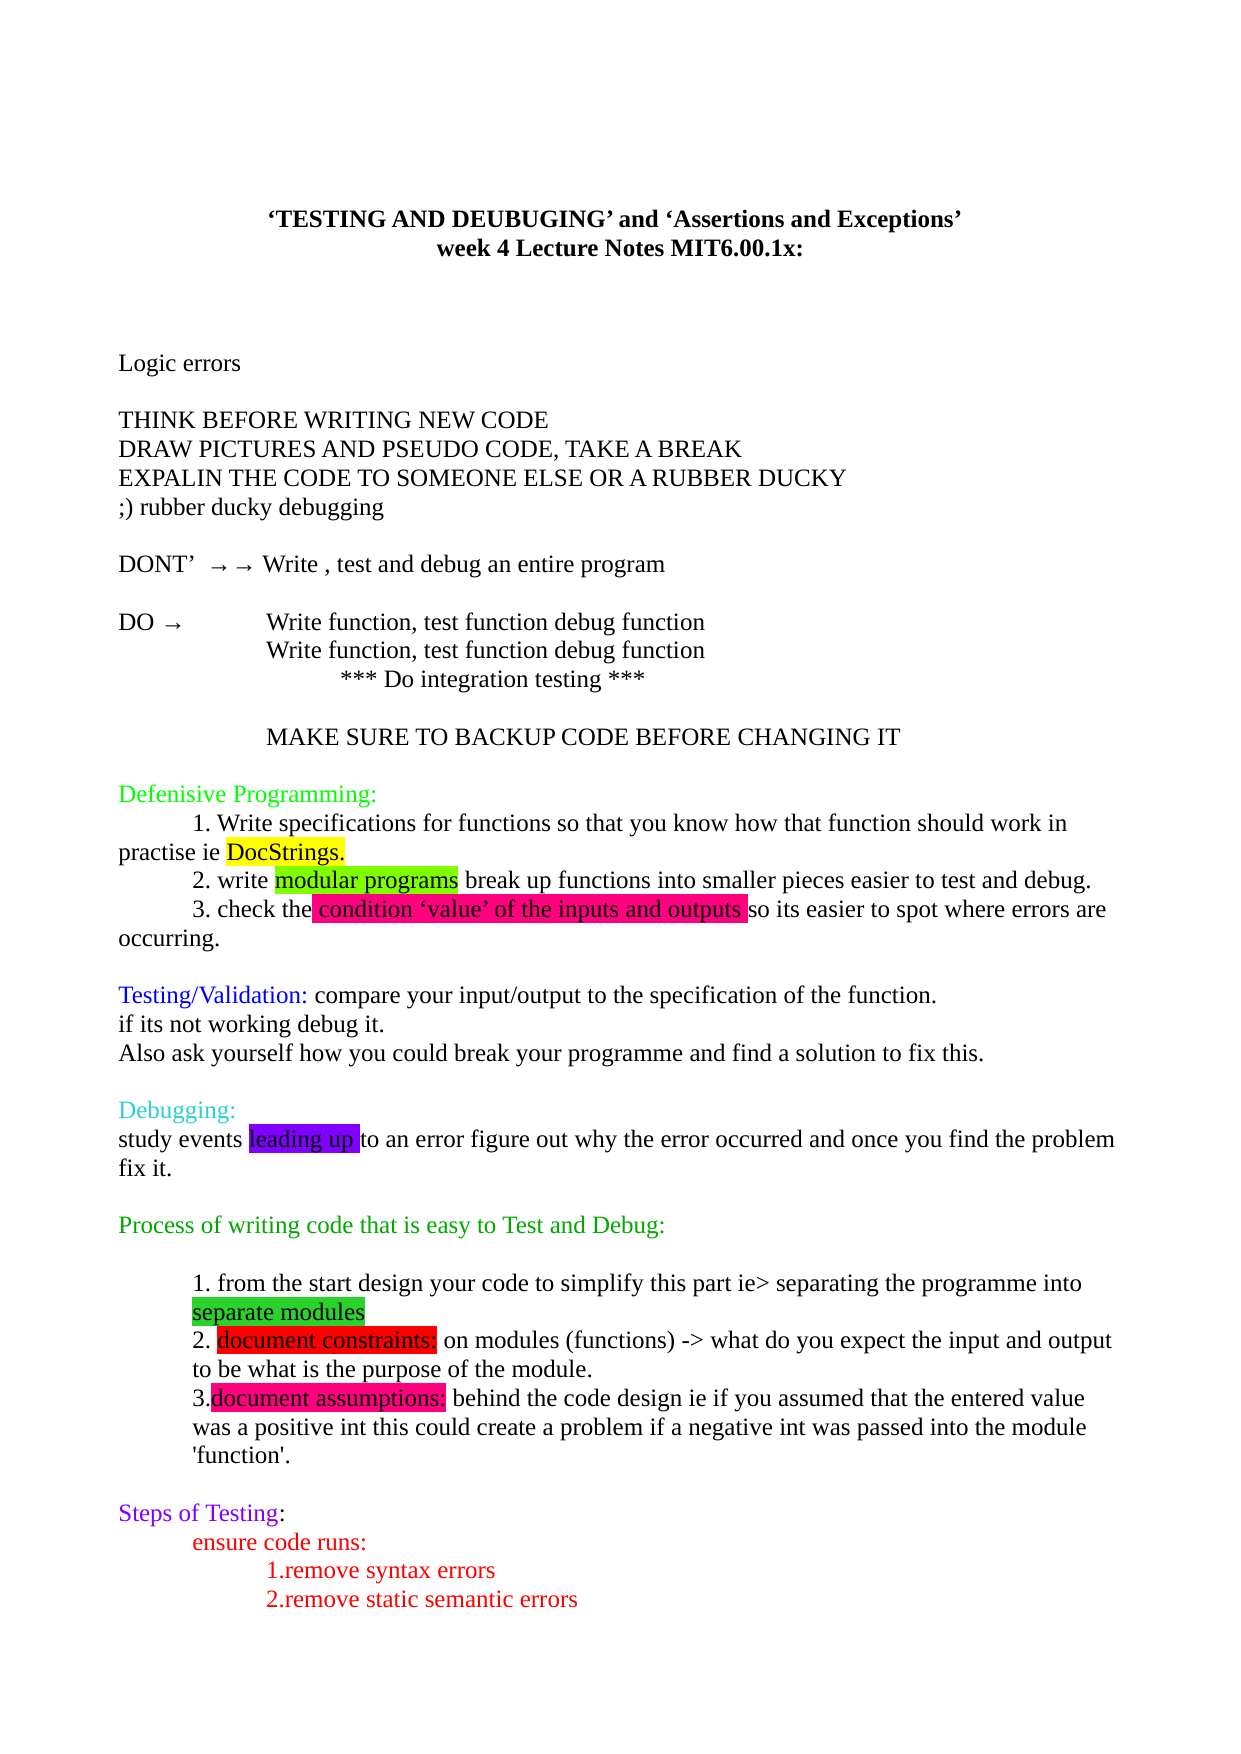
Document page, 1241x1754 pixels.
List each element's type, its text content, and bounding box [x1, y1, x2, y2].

text study events leading up to an error figure out why the error occurred and once you find the problem fix it. [118, 1124, 1122, 1182]
text DONT’ →→ Write , test and debug an entire program [118, 549, 1122, 578]
text 1. from the start design your code to simplify this part ie> separating the programme into separate modules [118, 1268, 1122, 1326]
text 1. Write specifications for functions so that you know how that function should work in practise ie DocStrings. [118, 808, 1122, 866]
text DO → Write function, test function debug function [118, 607, 1122, 636]
text ensure code runs: [118, 1527, 1122, 1556]
text 2. document constraints: on modules (functions) -> what do you expect the input and output to be what is the purpose of the module. [118, 1326, 1122, 1383]
text MAKE SURE TO BACKUP CODE BEFORE CHANGING IT [118, 722, 1122, 751]
text Defenisive Programming: [118, 779, 1122, 808]
text Also ask yourself how you could break your programme and find a solution to fix this. [118, 1038, 1122, 1067]
text DRAW PICTURES AND PSEUDO CODE, TAKE A BREAK [118, 434, 1122, 463]
text Logic errors [118, 348, 1122, 377]
text Steps of Testing: [118, 1498, 1122, 1527]
text 3. check the condition ‘value’ of the inputs and outputs so its easier to spot where errors are occurring. [118, 894, 1122, 952]
text ;) rubber ducky debugging [118, 492, 1122, 521]
text week 4 Lecture Notes MIT6.00.1x: [118, 233, 1122, 262]
text THINK BEFORE WRITING NEW CODE [118, 406, 1122, 434]
text ‘TESTING AND DEUBUGING’ and ‘Assertions and Exceptions’ [118, 204, 1122, 233]
text Process of writing code that is easy to Test and Debug: [118, 1211, 1122, 1239]
text Write function, test function debug function [118, 636, 1122, 664]
text 2.remove static semantic errors [118, 1584, 1122, 1613]
text 3.document assumptions: behind the code design ie if you assumed that the entered value was a positive int this could create a problem if a negative int was passed into the module 'function'. [118, 1383, 1122, 1469]
text *** Do integration testing *** [118, 664, 1122, 693]
text if its not working debug it. [118, 1009, 1122, 1038]
text 1.remove syntax errors [118, 1556, 1122, 1584]
text 2. write modular programs break up functions into smaller pieces easier to test and debug. [118, 866, 1122, 894]
text EXPALIN THE CODE TO SOMEONE ELSE OR A RUBBER DUCKY [118, 463, 1122, 492]
text Debugging: [118, 1096, 1122, 1124]
text Testing/Validation: compare your input/output to the specification of the function. [118, 981, 1122, 1009]
